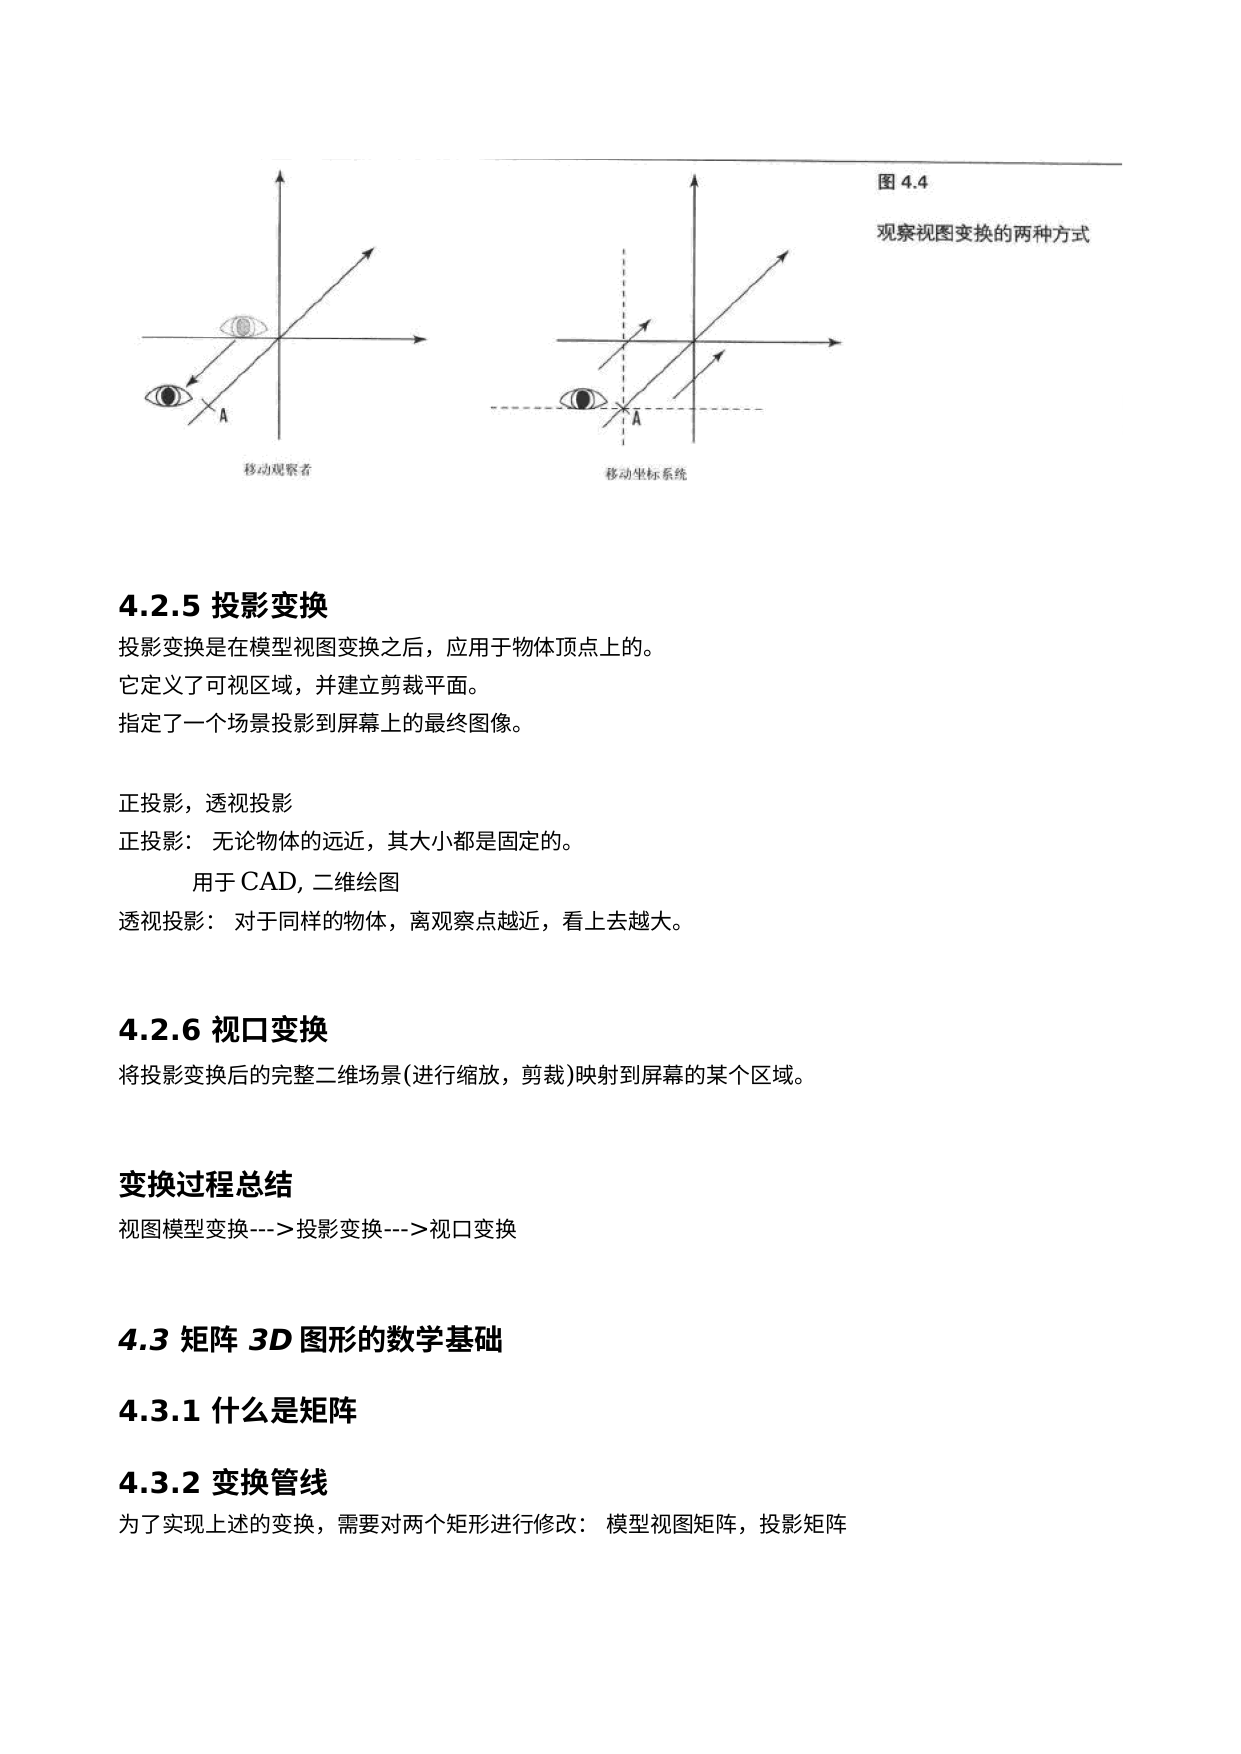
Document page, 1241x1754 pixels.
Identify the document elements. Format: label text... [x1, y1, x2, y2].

text 将投影变换后的完整二维场景(进行缩放，剪裁)映射到屏幕的某个区域。 [118, 1060, 1122, 1089]
text 指定了一个场景投影到屏幕上的最终图像。 [118, 711, 1122, 737]
text 用于CAD, 二维绘图 [118, 867, 1122, 896]
subtitle 4.3.2 变换管线 [118, 1466, 1122, 1500]
subtitle 变换过程总结 [118, 1168, 1122, 1202]
subtitle 4.3.1 什么是矩阵 [118, 1394, 1122, 1428]
text 为了实现上述的变换，需要对两个矩形进行修改： 模型视图矩阵，投影矩阵 [118, 1512, 1122, 1538]
text 它定义了可视区域，并建立剪裁平面。 [118, 673, 1122, 699]
picture [118, 159, 1123, 481]
text 投影变换是在模型视图变换之后，应用于物体顶点上的。 [118, 635, 1122, 661]
text 透视投影： 对于同样的物体，离观察点越近，看上去越大。 [118, 909, 1122, 934]
subtitle 4.2.5 投影变换 [118, 589, 1122, 623]
text 正投影，透视投影 [118, 791, 1122, 817]
subtitle 4.2.6 视口变换 [118, 1013, 1122, 1047]
text 正投影： 无论物体的远近，其大小都是固定的。 [118, 829, 1122, 854]
text 视图模型变换--->投影变换--->视口变换 [118, 1215, 1122, 1244]
subtitle 4.3 矩阵 3D图形的数学基础 [118, 1323, 1122, 1357]
